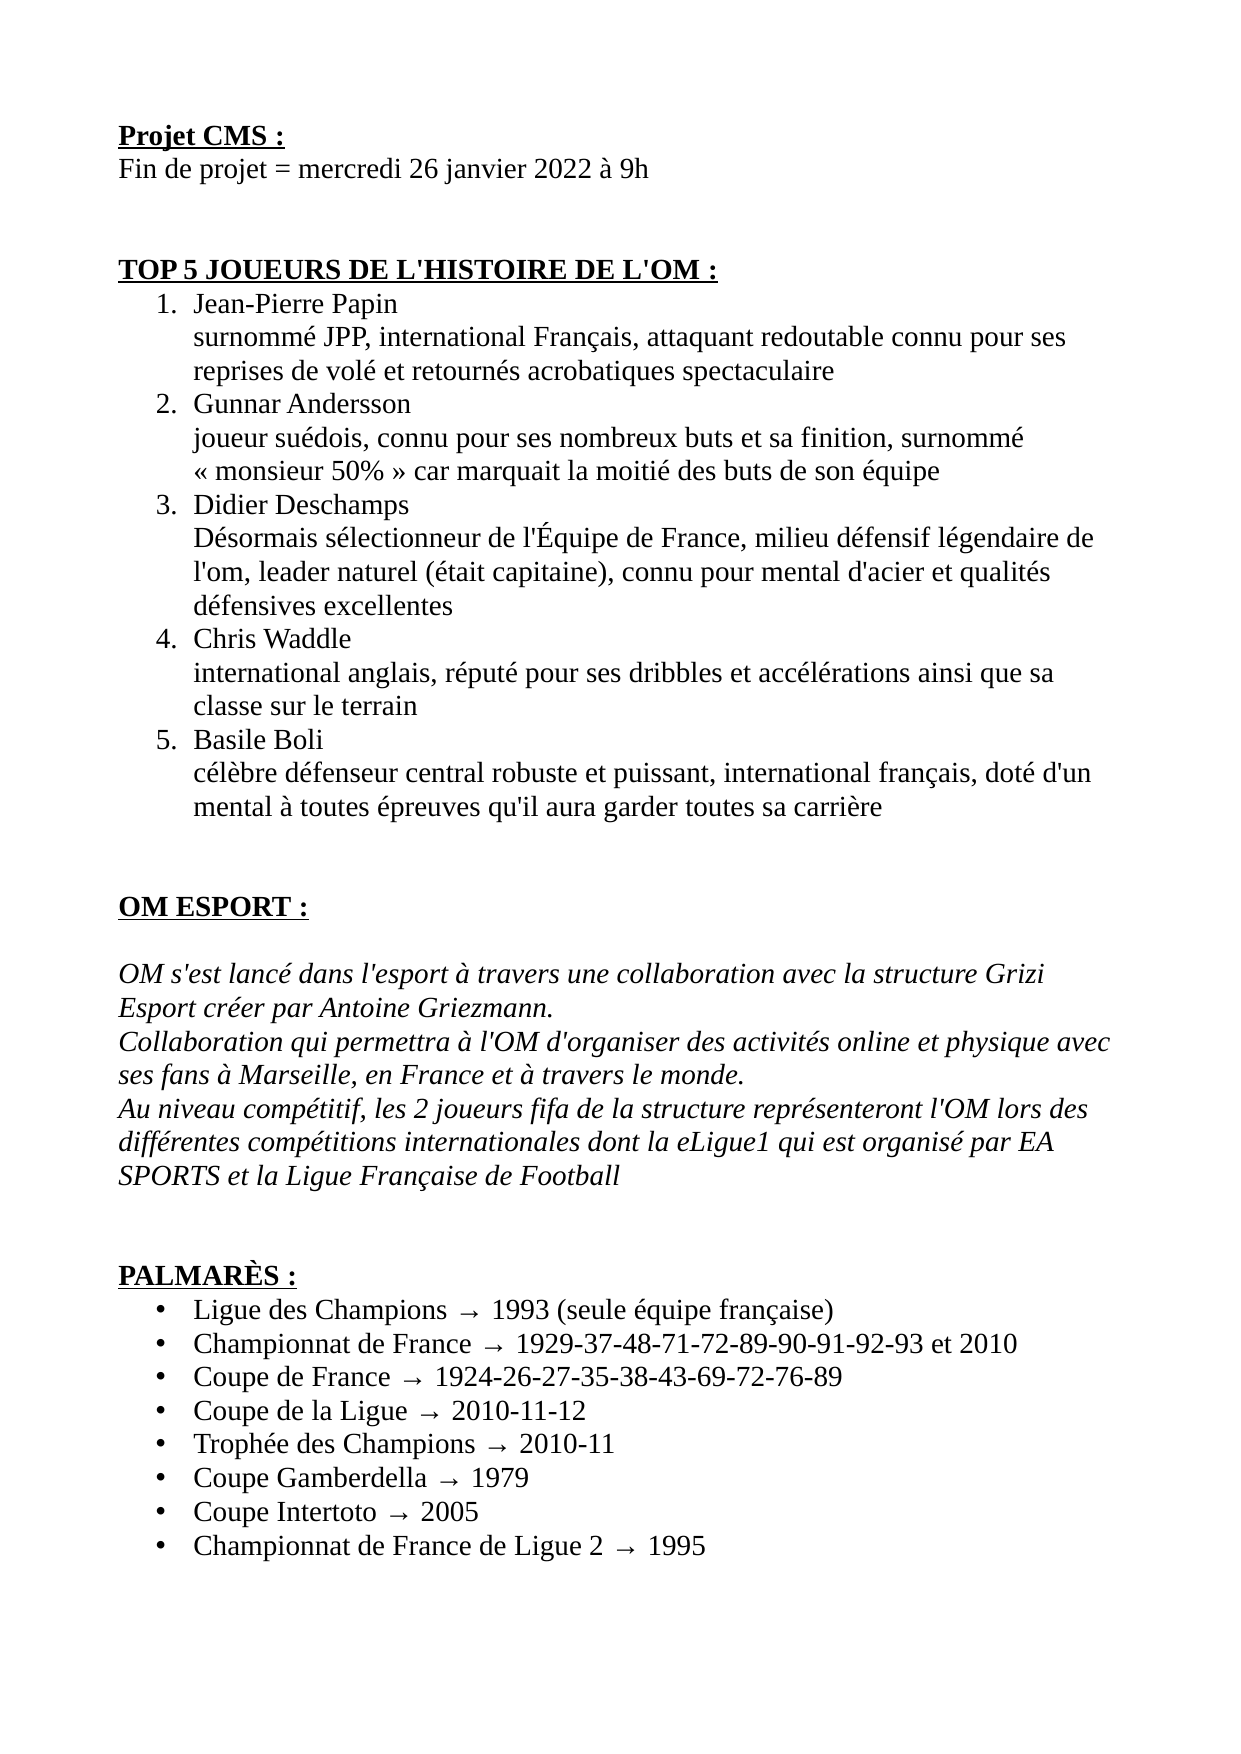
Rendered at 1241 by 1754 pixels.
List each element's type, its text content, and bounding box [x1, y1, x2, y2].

list international anglais, réputé pour ses dribbles et accélérations ainsi que sa classe sur le terrain [156, 655, 1122, 722]
list Championnat de France de Ligue 2 → 1995 [156, 1528, 1122, 1561]
list surnommé JPP, international Français, attaquant redoutable connu pour ses reprises de volé et retournés acrobatiques spectaculaire [156, 319, 1122, 386]
list joueur suédois, connu pour ses nombreux buts et sa finition, surnommé « monsieur 50% » car marquait la moitié des buts de son équipe [156, 420, 1122, 487]
list Didier Deschamps [156, 487, 1122, 521]
list Coupe de France → 1924-26-27-35-38-43-69-72-76-89 [156, 1359, 1122, 1393]
list Trophée des Champions → 2010-11 [156, 1427, 1122, 1460]
list Gunnar Andersson [156, 386, 1122, 420]
list Désormais sélectionneur de l'Équipe de France, milieu défensif légendaire de l'om, leader naturel (était capitaine), connu pour mental d'acier et qualités défensives excellentes [156, 521, 1122, 621]
list Championnat de France → 1929-37-48-71-72-89-90-91-92-93 et 2010 [156, 1326, 1122, 1359]
text OM ESPORT : [118, 889, 1122, 923]
text PALMARÈS : [118, 1258, 1122, 1292]
list célèbre défenseur central robuste et puissant, international français, doté d'un mental à toutes épreuves qu'il aura garder toutes sa carrière [156, 755, 1122, 822]
text Fin de projet = mercredi 26 janvier 2022 à 9h [118, 152, 1122, 185]
text Projet CMS : [118, 118, 1122, 152]
text Au niveau compétitif, les 2 joueurs fifa de la structure représenteront l'OM lors des différentes compétitions internationales dont la eLigue1 qui est organisé par EA SPORTS et la Ligue Française de Football [118, 1091, 1122, 1191]
list Coupe de la Ligue → 2010-11-12 [156, 1393, 1122, 1427]
list Chris Waddle [156, 621, 1122, 655]
list Ligue des Champions → 1993 (seule équipe française) [156, 1292, 1122, 1326]
list Coupe Gamberdella → 1979 [156, 1460, 1122, 1494]
text Collaboration qui permettra à l'OM d'organiser des activités online et physique avec ses fans à Marseille, en France et à travers le monde. [118, 1024, 1122, 1091]
list Jean-Pierre Papin [156, 286, 1122, 319]
list Basile Boli [156, 722, 1122, 755]
list Coupe Intertoto → 2005 [156, 1494, 1122, 1528]
text OM s'est lancé dans l'esport à travers une collaboration avec la structure Grizi Esport créer par Antoine Griezmann. [118, 957, 1122, 1024]
text TOP 5 JOUEURS DE L'HISTOIRE DE L'OM : [118, 252, 1122, 286]
